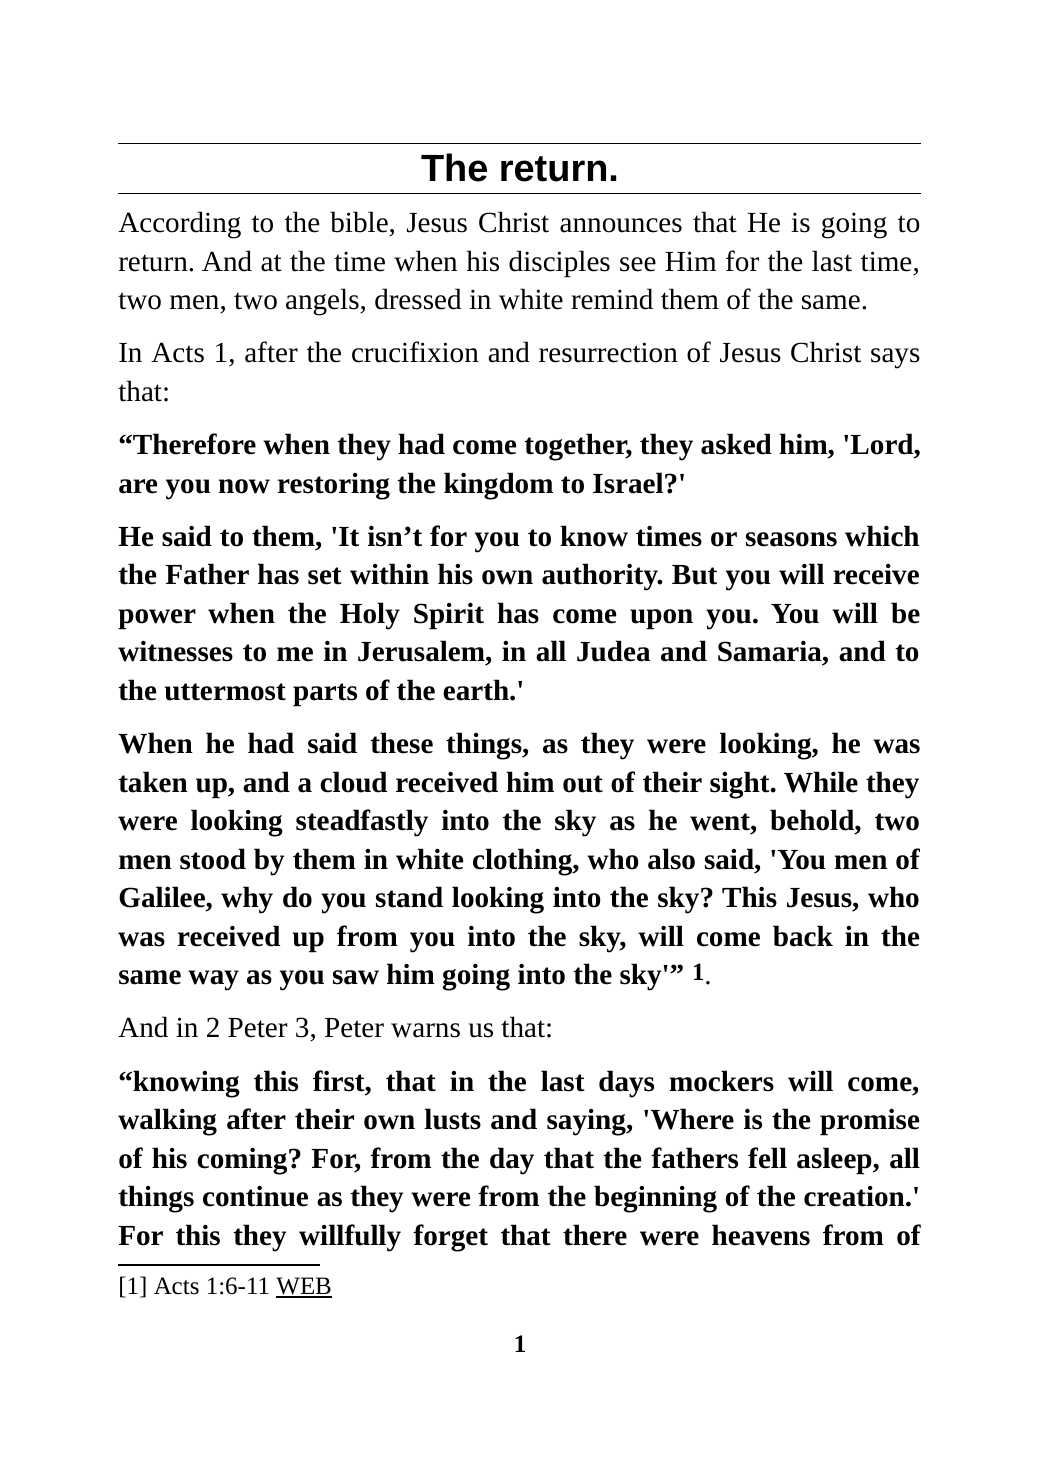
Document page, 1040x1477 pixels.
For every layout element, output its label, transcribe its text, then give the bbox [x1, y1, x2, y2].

text Acts 1:6-11 WEB [118, 1271, 921, 1300]
text According to the bible, Jesus Christ announces that He is going to return. And at the time when his disciples see Him for the last time, two men, two angels, dressed in white remind them of the same. [118, 205, 921, 316]
text In Acts 1, after the crucifixion and resurrection of Jesus Christ says that: [118, 336, 921, 408]
subtitle The return. [118, 144, 921, 193]
text He said to them, 'It isn’t for you to know times or seasons which the Father has set within his own authority. But you will receive power when the Holy Spirit has come upon you. You will be witnesses to me in Jerusalem, in all Judea and Samaria, and to the uttermost parts of the earth.' [118, 519, 921, 707]
text “knowing this first, that in the last days mockers will come, walking after their own lusts and saying, 'Where is the promise of his coming? For, from the day that the fathers fell asleep, all things continue as they were from the beginning of the creation.' For this they willfully forget that there were heavens from of [118, 1064, 921, 1251]
text When he had said these things, as they were looking, he was taken up, and a cloud received him out of their sight. While they were looking steadfastly into the sky as he went, behold, two men stood by them in white clothing, who also said, 'You men of Galilee, why do you stand looking into the sky? This Jesus, who was received up from you into the sky, will come back in the same way as you saw him going into the sky'” . [118, 726, 921, 991]
text And in 2 Peter 3, Peter warns us that: [118, 1011, 921, 1044]
text “Therefore when they had come together, they asked him, 'Lord, are you now restoring the kingdom to Israel?' [118, 427, 921, 499]
